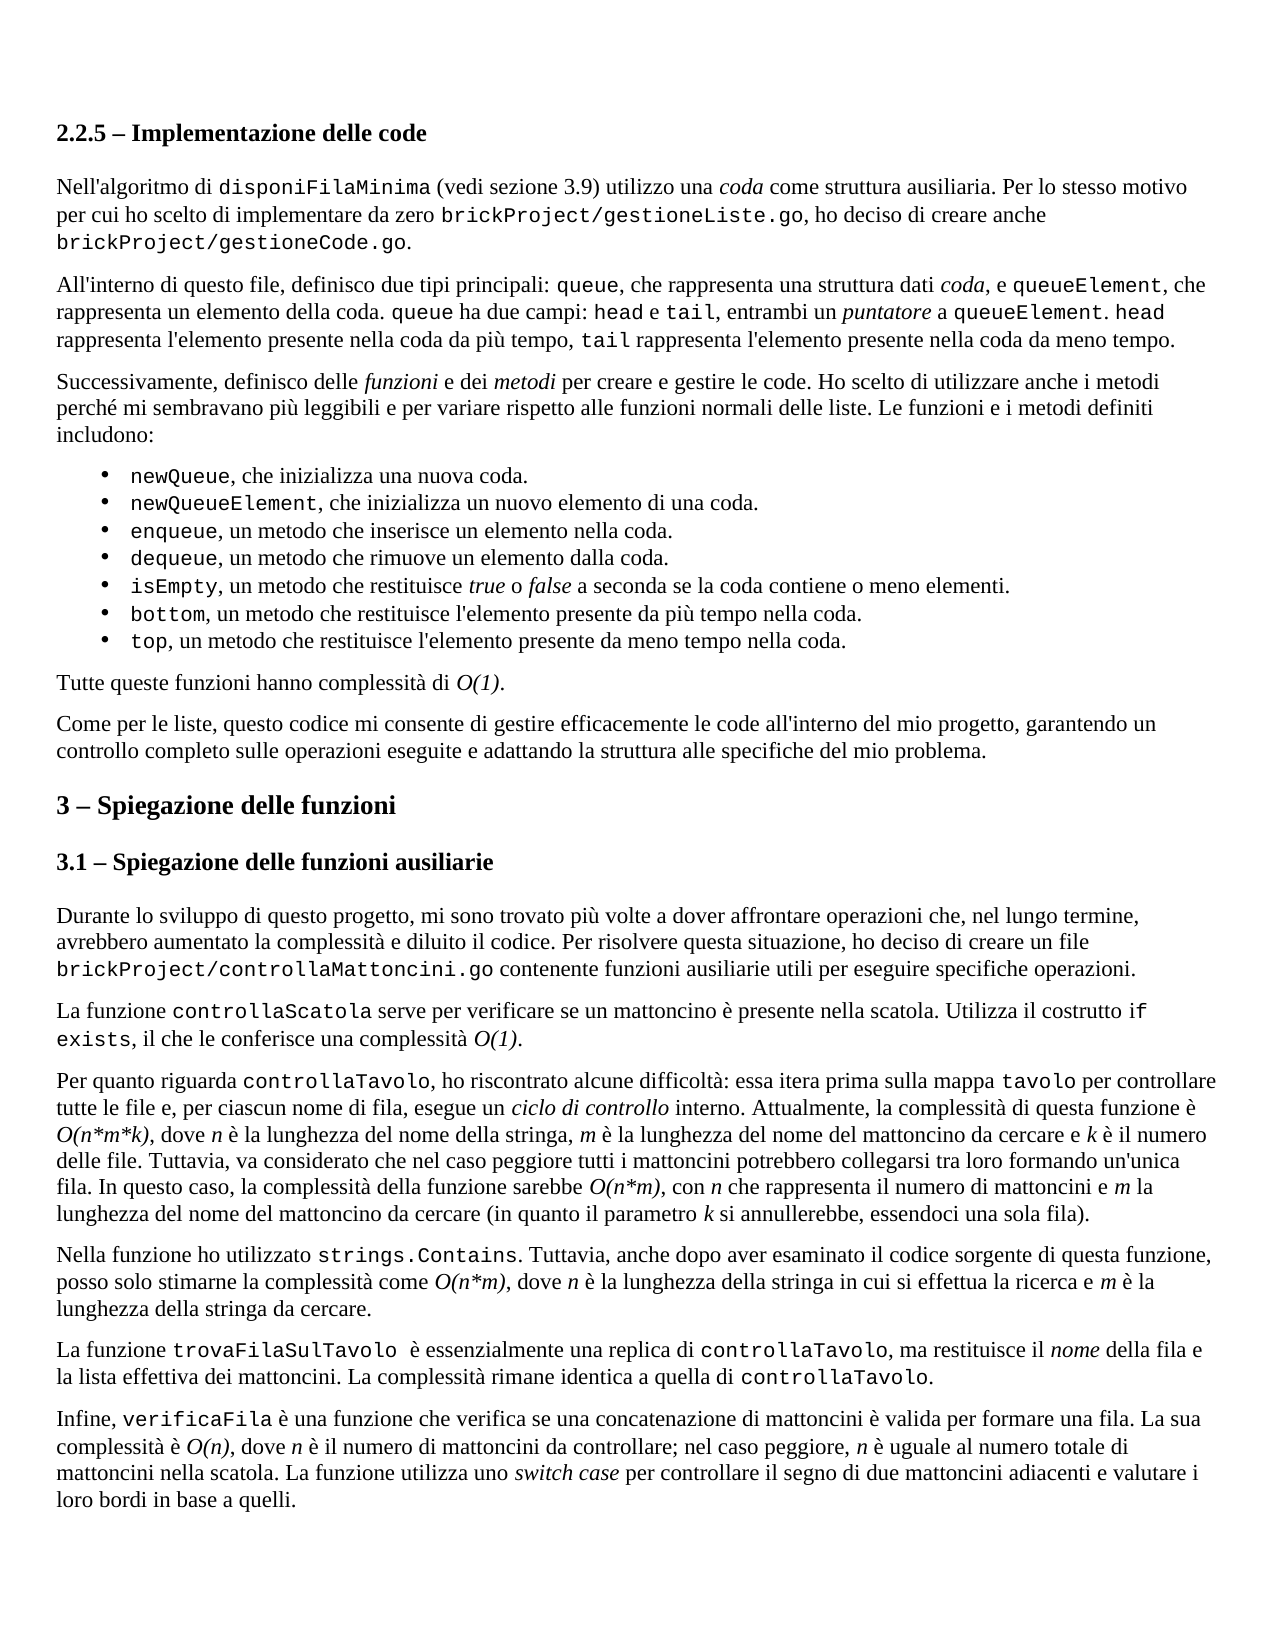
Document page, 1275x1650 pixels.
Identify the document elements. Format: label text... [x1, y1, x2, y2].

list newQueueElement, che inizializza un nuovo elemento di una coda. [101, 489, 1219, 517]
text La funzione controllaScatola serve per verificare se un mattoncino è presente nella scatola. Utilizza il costrutto if exists, il che le conferisce una complessità O(1). [56, 997, 1219, 1052]
list bottom, un metodo che restituisce l'elemento presente da più tempo nella coda. [101, 600, 1219, 627]
text Per quanto riguarda controllaTavolo, ho riscontrato alcune difficoltà: essa itera prima sulla mappa tavolo per controllare tutte le file e, per ciascun nome di fila, esegue un ciclo di controllo interno. Attualmente, la complessità di questa funzione è O(n*m*k), dove n è la lunghezza del nome della stringa, m è la lunghezza del nome del mattoncino da cercare e k è il numero delle file. Tuttavia, va considerato che nel caso peggiore tutti i mattoncini potrebbero collegarsi tra loro formando un'unica fila. In questo caso, la complessità della funzione sarebbe O(n*m), con n che rappresenta il numero di mattoncini e m la lunghezza del nome del mattoncino da cercare (in quanto il parametro k si annullerebbe, essendoci una sola fila). [56, 1067, 1219, 1226]
text Come per le liste, questo codice mi consente di gestire efficacemente le code all'interno del mio progetto, garantendo un controllo completo sulle operazioni eseguite e adattando la struttura alle specifiche del mio problema. [56, 710, 1219, 763]
text La funzione trovaFilaSulTavolo è essenzialmente una replica di controllaTavolo, ma restituisce il nome della fila e la lista effettiva dei mattoncini. La complessità rimane identica a quella di controllaTavolo. [56, 1336, 1219, 1391]
text Durante lo sviluppo di questo progetto, mi sono trovato più volte a dover affrontare operazioni che, nel lungo termine, avrebbero aumentato la complessità e diluito il codice. Per risolvere questa situazione, ho deciso di creare un file brickProject/controllaMattoncini.go contenente funzioni ausiliarie utili per eseguire specifiche operazioni. [56, 902, 1219, 982]
text 2.2.5 – Implementazione delle code [56, 118, 1219, 147]
list top, un metodo che restituisce l'elemento presente da meno tempo nella coda. [101, 627, 1219, 655]
list dequeue, un metodo che rimuove un elemento dalla coda. [101, 544, 1219, 572]
text All'interno di questo file, definisco due tipi principali: queue, che rappresenta una struttura dati coda, e queueElement, che rappresenta un elemento della coda. queue ha due campi: head e tail, entrambi un puntatore a queueElement. head rappresenta l'elemento presente nella coda da più tempo, tail rappresenta l'elemento presente nella coda da meno tempo. [56, 271, 1219, 353]
text Nell'algoritmo di disponiFilaMinima (vedi sezione 3.9) utilizzo una coda come struttura ausiliaria. Per lo stesso motivo per cui ho scelto di implementare da zero brickProject/gestioneListe.go, ho deciso di creare anche brickProject/gestioneCode.go. [56, 173, 1219, 256]
text Successivamente, definisco delle funzioni e dei metodi per creare e gestire le code. Ho scelto di utilizzare anche i metodi perché mi sembravano più leggibili e per variare rispetto alle funzioni normali delle liste. Le funzioni e i metodi definiti includono: [56, 368, 1219, 447]
text 3 – Spiegazione delle funzioni [56, 789, 1219, 821]
text Nella funzione ho utilizzato strings.Contains. Tuttavia, anche dopo aver esaminato il codice sorgente di questa funzione, posso solo stimarne la complessità come O(n*m), dove n è la lunghezza della stringa in cui si effettua la ricerca e m è la lunghezza della stringa da cercare. [56, 1241, 1219, 1321]
text Tutte queste funzioni hanno complessità di O(1). [56, 669, 1219, 696]
list isEmpty, un metodo che restituisce true o false a seconda se la coda contiene o meno elementi. [101, 572, 1219, 600]
text 3.1 – Spiegazione delle funzioni ausiliarie [56, 847, 1219, 876]
list enqueue, un metodo che inserisce un elemento nella coda. [101, 517, 1219, 544]
text Infine, verificaFila è una funzione che verifica se una concatenazione di mattoncini è valida per formare una fila. La sua complessità è O(n), dove n è il numero di mattoncini da controllare; nel caso peggiore, n è uguale al numero totale di mattoncini nella scatola. La funzione utilizza uno switch case per controllare il segno di due mattoncini adiacenti e valutare i loro bordi in base a quelli. [56, 1405, 1219, 1512]
list newQueue, che inizializza una nuova coda. [101, 462, 1219, 489]
